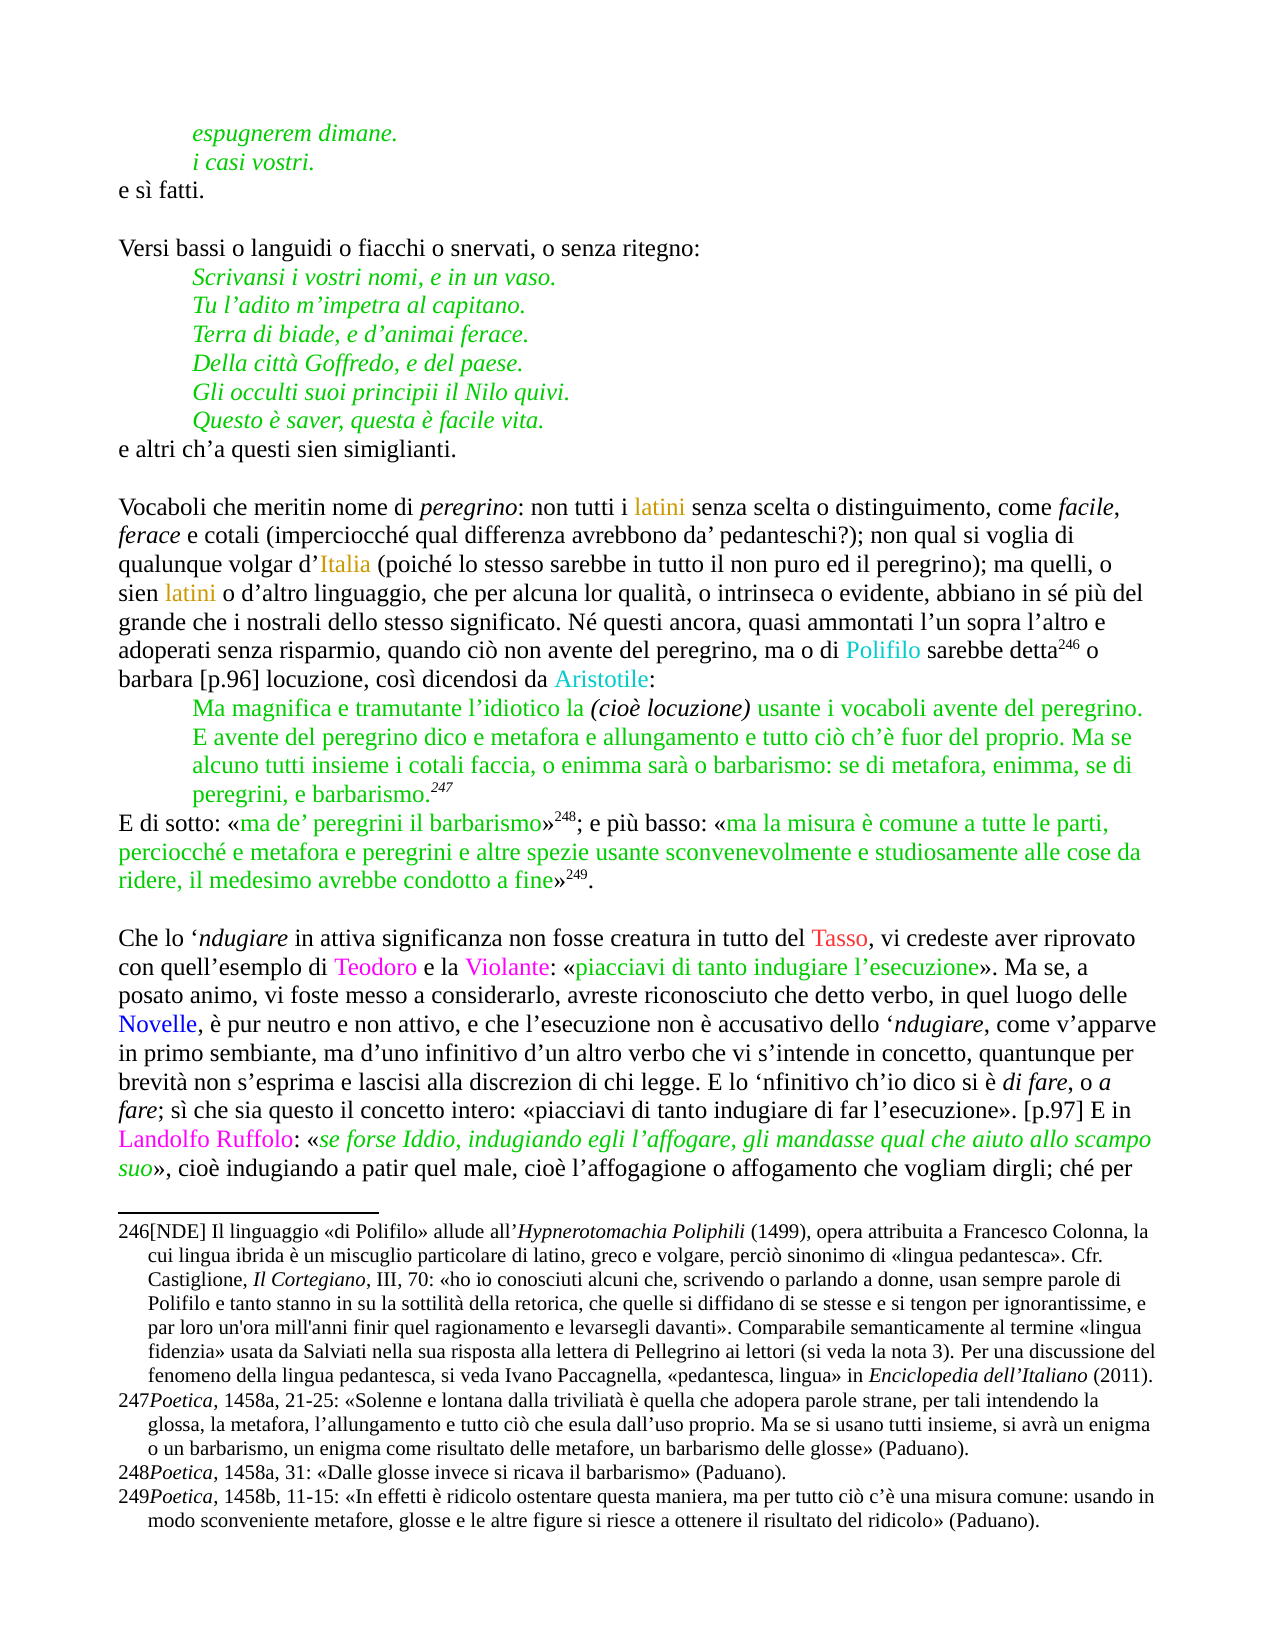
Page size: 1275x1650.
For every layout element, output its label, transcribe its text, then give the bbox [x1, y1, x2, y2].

text [NDE] Il linguaggio «di Polifilo» allude all’Hypnerotomachia Poliphili (1499), opera attribuita a Francesco Colonna, la cui lingua ibrida è un miscuglio particolare di latino, greco e volgare, perciò sinonimo di «lingua pedantesca». Cfr. Castiglione, Il Cortegiano, III, 70: «ho io conosciuti alcuni che, scrivendo o parlando a donne, usan sempre parole di Polifilo e tanto stanno in su la sottilità della retorica, che quelle si diffidano di se stesse e si tengon per ignorantissime, e par loro un'ora mill'anni finir quel ragionamento e levarsegli davanti». Comparabile semanticamente al termine «lingua fidenzia» usata da Salviati nella sua risposta alla lettera di Pellegrino ai lettori (si veda la nota 3). Per una discussione del fenomeno della lingua pedantesca, si veda Ivano Paccagnella, «pedantesca, lingua» in Enciclopedia dell’Italiano (2011). [118, 1219, 1157, 1387]
text Versi bassi o languidi o fiacchi o snervati, o senza ritegno: [118, 233, 1157, 262]
text Questo è saver, questa è facile vita. [118, 406, 1157, 434]
text e sì fatti. [118, 176, 1157, 204]
text i casi vostri. [118, 147, 1157, 176]
text Poetica, 1458a, 31: «Dalle glosse invece si ricava il barbarismo» (Paduano). [118, 1460, 1157, 1484]
text Poetica, 1458b, 11-15: «In effetti è ridicolo ostentare questa maniera, ma per tutto ciò c’è una misura comune: usando in modo sconveniente metafore, glosse e le altre figure si riesce a ottenere il risultato del ridicolo» (Paduano). [118, 1484, 1157, 1532]
text Della città Goffredo, e del paese. [118, 348, 1157, 377]
text Gli occulti suoi principii il Nilo quivi. [118, 377, 1157, 406]
text Scrivansi i vostri nomi, e in un vaso. [118, 262, 1157, 291]
text E di sotto: «ma de’ peregrini il barbarismo»; e più basso: «ma la misura è comune a tutte le parti, perciocché e metafora e peregrini e altre spezie usante sconvenevolmente e studiosamente alle cose da ridere, il medesimo avrebbe condotto a fine». [118, 808, 1157, 894]
text Che lo ‘ndugiare in attiva significanza non fosse creatura in tutto del Tasso, vi credeste aver riprovato con quell’esemplo di Teodoro e la Violante: «piacciavi di tanto indugiare l’esecuzione». Ma se, a posato animo, vi foste messo a considerarlo, avreste riconosciuto che detto verbo, in quel luogo delle Novelle, è pur neutro e non attivo, e che l’esecuzione non è accusativo dello ‘ndugiare, come v’apparve in primo sembiante, ma d’uno infinitivo d’un altro verbo che vi s’intende in concetto, quantunque per brevità non s’esprima e lascisi alla discrezion di chi legge. E lo ‘nfinitivo ch’io dico si è di fare, o a fare; sì che sia questo il concetto intero: «piacciavi di tanto indugiare di far l’esecuzione». [p.97] E in Landolfo Ruffolo: «se forse Iddio, indugiando egli l’affogare, gli mandasse qual che aiuto allo scampo suo», cioè indugiando a patir quel male, cioè l’affogagione o affogamento che vogliam dirgli; ché per [118, 923, 1157, 1182]
text Ma magnifica e tramutante l’idiotico la (cioè locuzione) usante i vocaboli avente del peregrino. E avente del peregrino dico e metafora e allungamento e tutto ciò ch’è fuor del proprio. Ma se alcuno tutti insieme i cotali faccia, o enimma sarà o barbarismo: se di metafora, enimma, se di peregrini, e barbarismo. [192, 693, 1157, 808]
text Tu l’adito m’impetra al capitano. [118, 291, 1157, 319]
text Poetica, 1458a, 21-25: «Solenne e lontana dalla triviliatà è quella che adopera parole strane, per tali intendendo la glossa, la metafora, l’allungamento e tutto ciò che esula dall’uso proprio. Ma se si usano tutti insieme, si avrà un enigma o un barbarismo, un enigma come risultato delle metafore, un barbarismo delle glosse» (Paduano). [118, 1387, 1157, 1460]
text Terra di biade, e d’animai ferace. [118, 319, 1157, 348]
text e altri ch’a questi sien simiglianti. [118, 434, 1157, 463]
text Vocaboli che meritin nome di peregrino: non tutti i latini senza scelta o distinguimento, come facile, ferace e cotali (imperciocché qual differenza avrebbono da’ pedanteschi?); non qual si voglia di qualunque volgar d’Italia (poiché lo stesso sarebbe in tutto il non puro ed il peregrino); ma quelli, o sien latini o d’altro linguaggio, che per alcuna lor qualità, o intrinseca o evidente, abbiano in sé più del grande che i nostrali dello stesso significato. Né questi ancora, quasi ammontati l’un sopra l’altro e adoperati senza risparmio, quando ciò non avente del peregrino, ma o di Polifilo sarebbe detta o barbara [p.96] locuzione, così dicendosi da Aristotile: [118, 492, 1157, 693]
text espugnerem dimane. [118, 118, 1157, 147]
